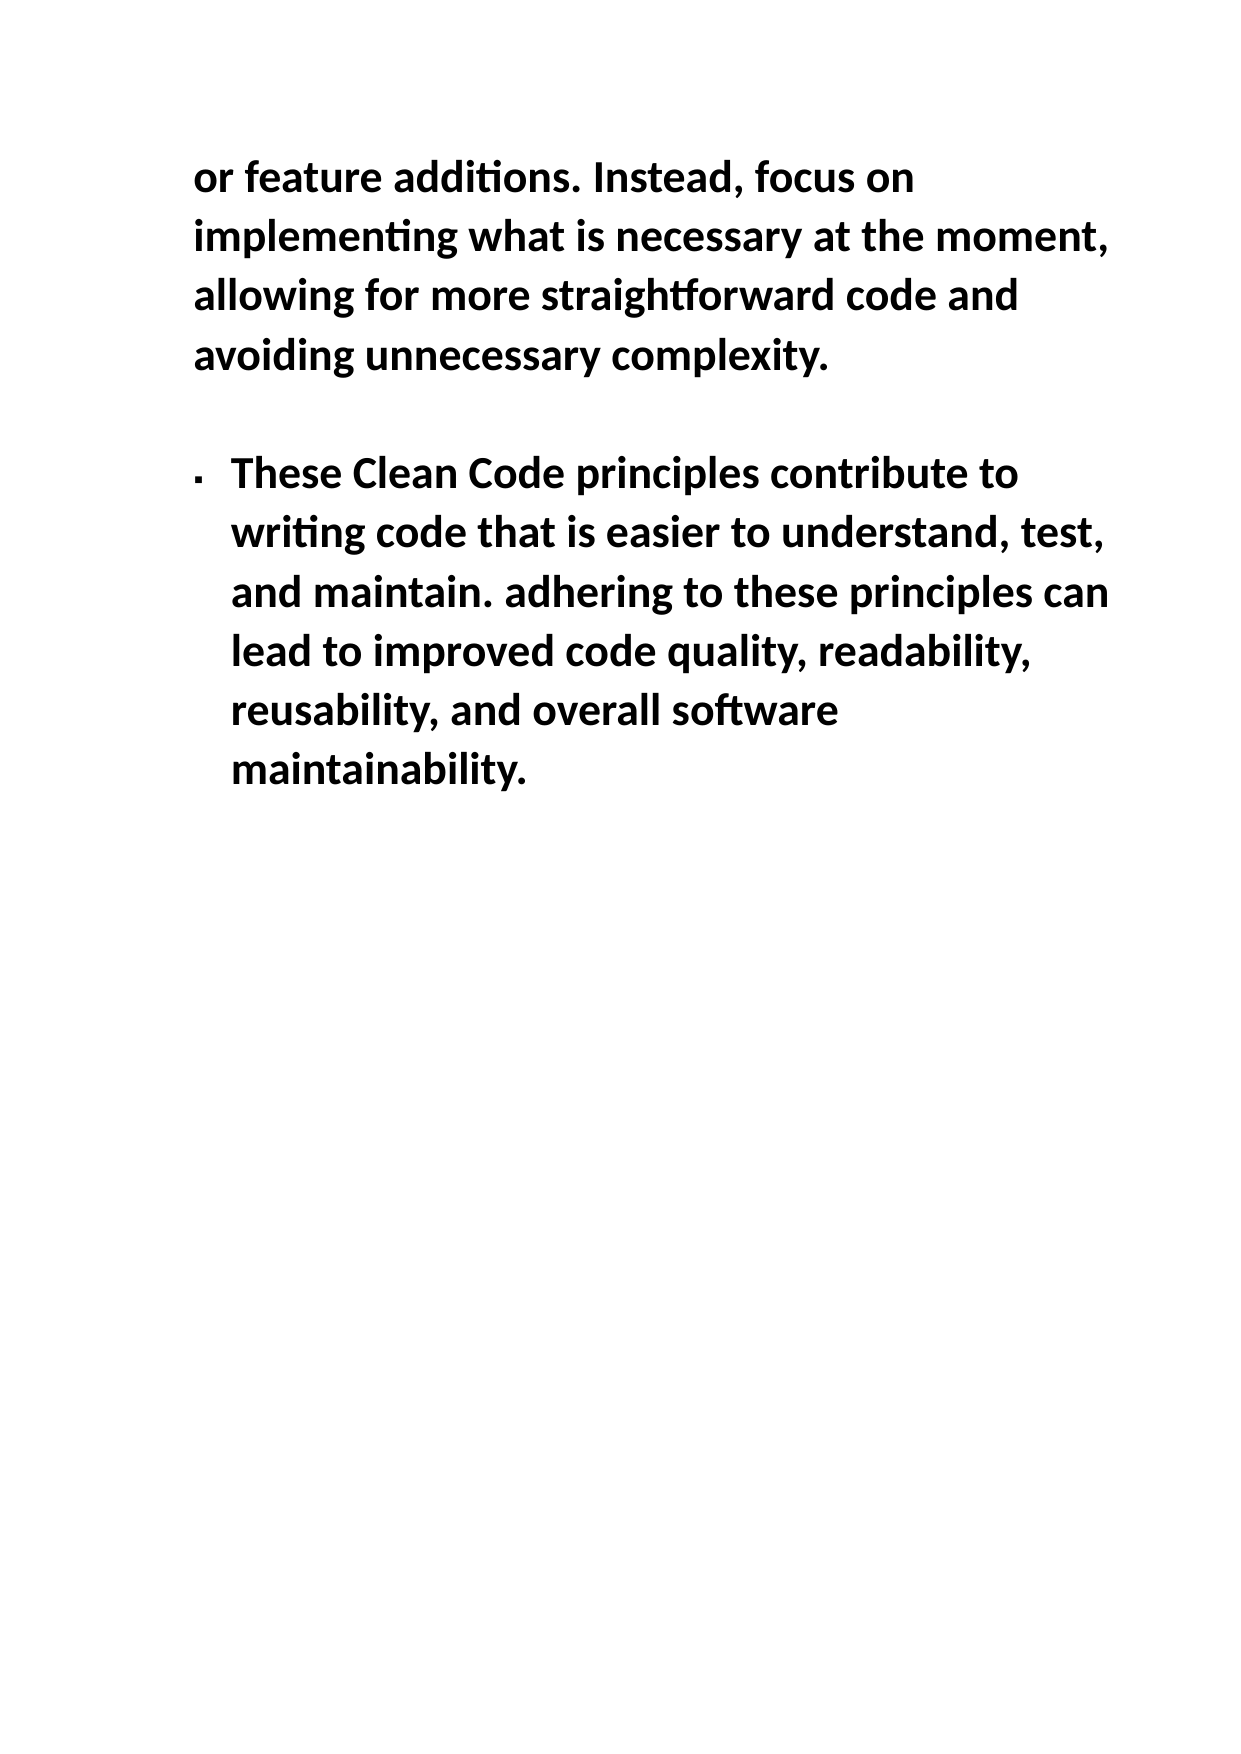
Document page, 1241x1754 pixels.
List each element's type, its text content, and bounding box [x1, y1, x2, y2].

list These Clean Code principles contribute to writing code that is easier to understand, test, and maintain. adhering to these principles can lead to improved code quality, readability, reusability, and overall software maintainability. [193, 444, 1122, 796]
list or feature additions. Instead, focus on implementing what is necessary at the moment, allowing for more straightforward code and avoiding unnecessary complexity. [193, 148, 1122, 381]
